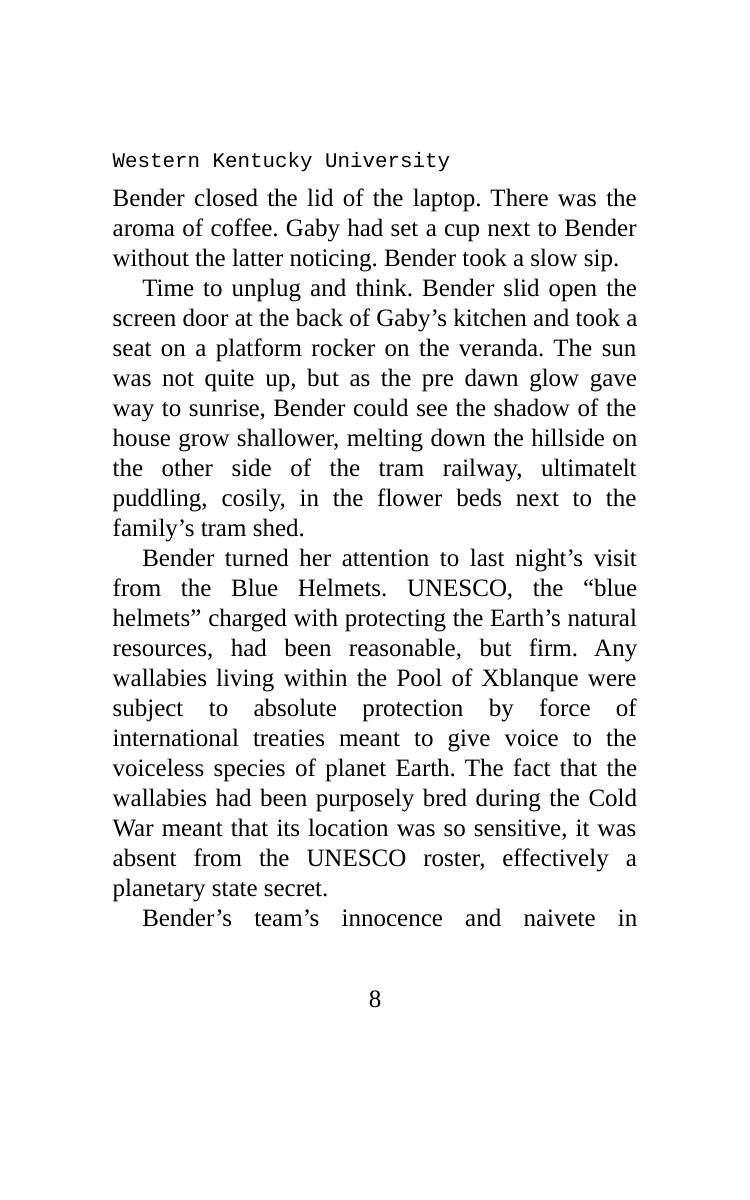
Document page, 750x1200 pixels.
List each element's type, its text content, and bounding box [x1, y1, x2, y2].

text Time to unplug and think. Bender slid open the screen door at the back of Gaby’s kitchen and took a seat on a platform rocker on the veranda. The sun was not quite up, but as the pre dawn glow gave way to sunrise, Bender could see the shadow of the house grow shallower, melting down the hillside on the other side of the tram railway, ultimatelt puddling, cosily, in the flower beds next to the family’s tram shed. [112, 273, 637, 543]
text Western Kentucky University [112, 150, 637, 174]
text Bender closed the lid of the laptop. There was the aroma of coffee. Gaby had set a cup next to Bender without the latter noticing. Bender took a slow sip. [112, 183, 637, 273]
text Bender’s team’s innocence and naivete in [112, 903, 637, 933]
text Bender turned her attention to last night’s visit from the Blue Helmets. UNESCO, the “blue helmets” charged with protecting the Earth’s natural resources, had been reasonable, but firm. Any wallabies living within the Pool of Xblanque were subject to absolute protection by force of international treaties meant to give voice to the voiceless species of planet Earth. The fact that the wallabies had been purposely bred during the Cold War meant that its location was so sensitive, it was absent from the UNESCO roster, effectively a planetary state secret. [112, 543, 637, 903]
